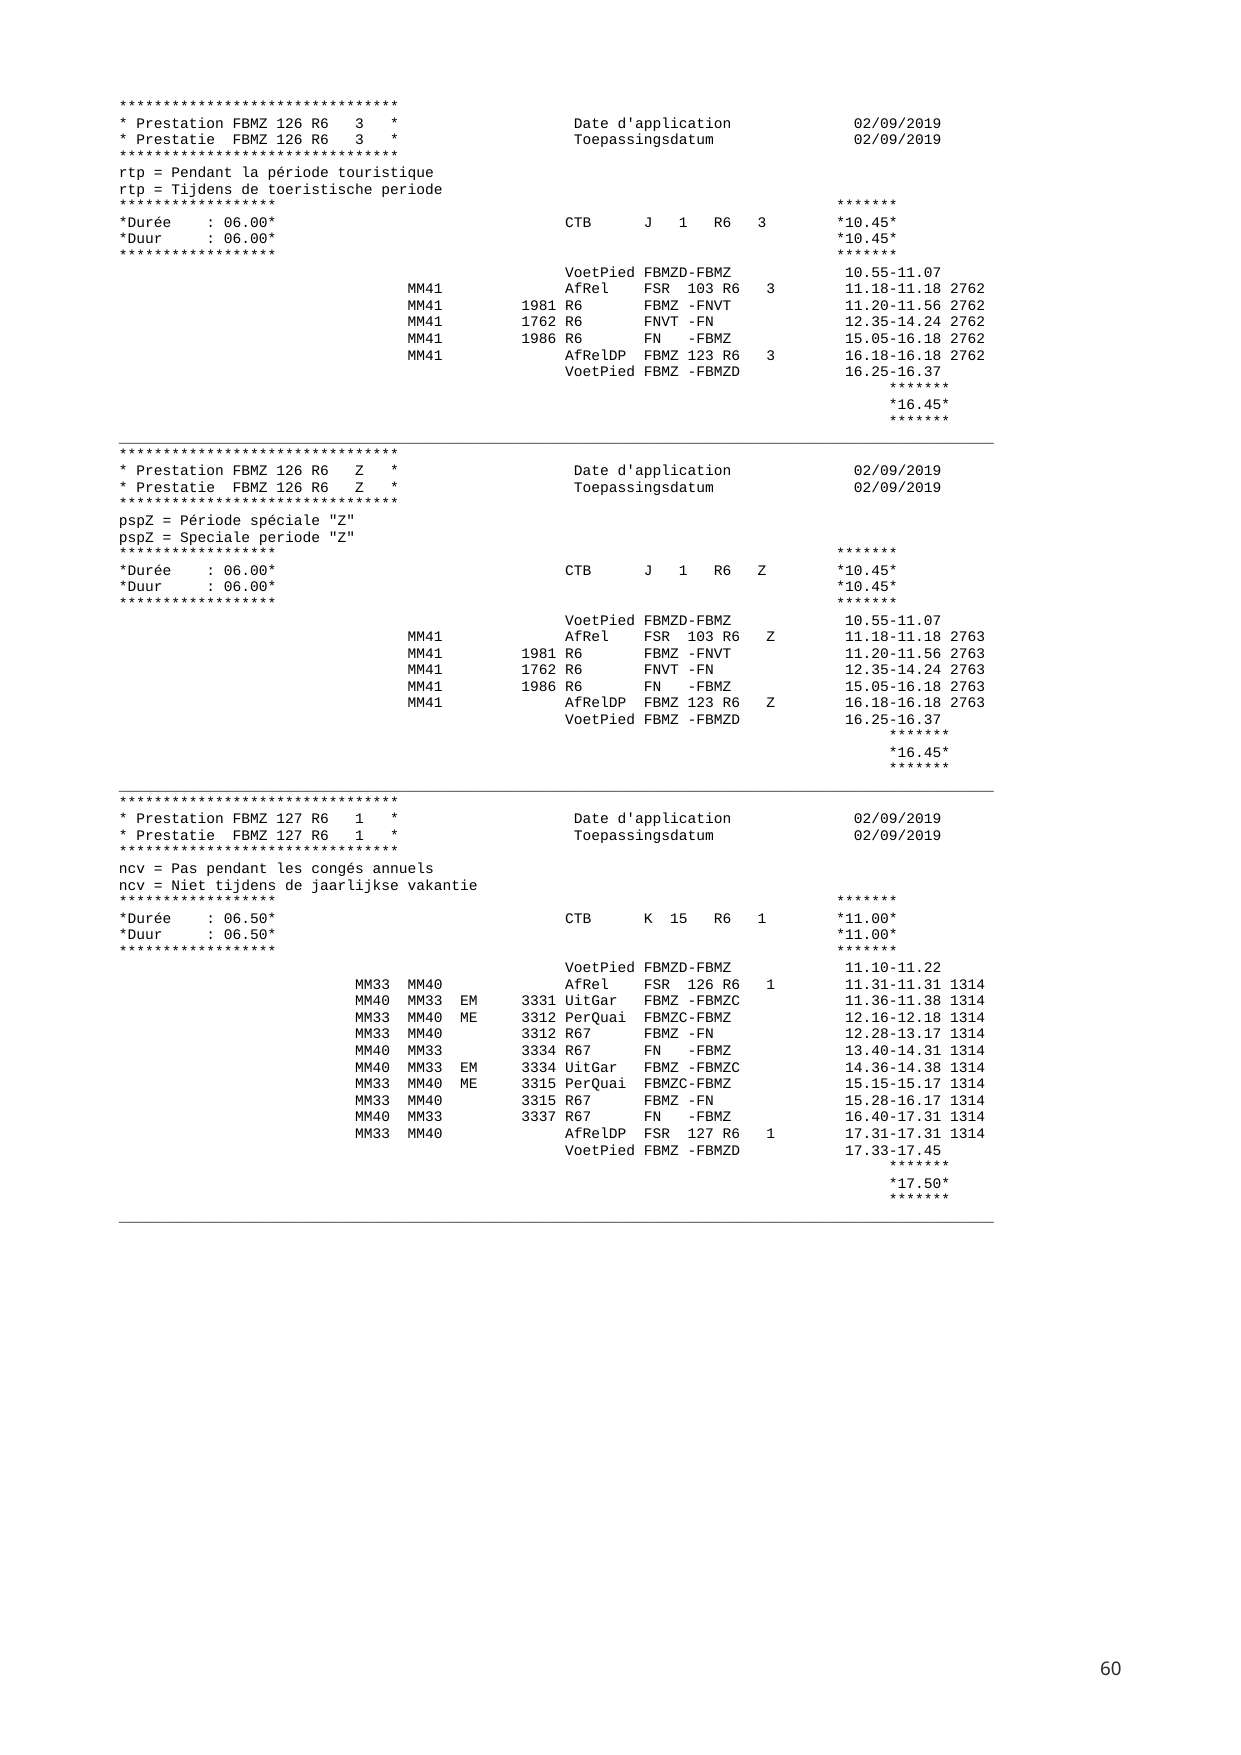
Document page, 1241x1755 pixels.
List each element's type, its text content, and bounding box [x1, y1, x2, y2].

text ******************************** * Prestation FBMZ 126 R6 3 * Date d'application 02/09/2019 * Prestatie FBMZ 126 R6 3 * Toepassingsdatum 02/09/2019 ******************************** rtp = Pendant la période touristique rtp = Tijdens de toeristische periode ****************** ******* *Durée : 06.00* CTB J 1 R6 3 *10.45* *Duur : 06.00* *10.45* ****************** ******* VoetPied FBMZD-FBMZ 10.55-11.07 MM41 AfRel FSR 103 R6 3 11.18-11.18 2762 MM41 1981 R6 FBMZ -FNVT 11.20-11.56 2762 MM41 1762 R6 FNVT -FN 12.35-14.24 2762 MM41 1986 R6 FN -FBMZ 15.05-16.18 2762 MM41 AfRelDP FBMZ 123 R6 3 16.18-16.18 2762 VoetPied FBMZ -FBMZD 16.25-16.37 ******* *16.45* ******* ____________________________________________________________________________________________________ [119, 99, 1122, 447]
text ******************************** * Prestation FBMZ 127 R6 1 * Date d'application 02/09/2019 * Prestatie FBMZ 127 R6 1 * Toepassingsdatum 02/09/2019 ******************************** ncv = Pas pendant les congés annuels ncv = Niet tijdens de jaarlijkse vakantie ****************** ******* *Durée : 06.50* CTB K 15 R6 1 *11.00* *Duur : 06.50* *11.00* ****************** ******* VoetPied FBMZD-FBMZ 11.10-11.22 MM33 MM40 AfRel FSR 126 R6 1 11.31-11.31 1314 MM40 MM33 EM 3331 UitGar FBMZ -FBMZC 11.36-11.38 1314 MM33 MM40 ME 3312 PerQuai FBMZC-FBMZ 12.16-12.18 1314 MM33 MM40 3312 R67 FBMZ -FN 12.28-13.17 1314 MM40 MM33 3334 R67 FN -FBMZ 13.40-14.31 1314 MM40 MM33 EM 3334 UitGar FBMZ -FBMZC 14.36-14.38 1314 MM33 MM40 ME 3315 PerQuai FBMZC-FBMZ 15.15-15.17 1314 MM33 MM40 3315 R67 FBMZ -FN 15.28-16.17 1314 MM40 MM33 3337 R67 FN -FBMZ 16.40-17.31 1314 MM33 MM40 AfRelDP FSR 127 R6 1 17.31-17.31 1314 VoetPied FBMZ -FBMZD 17.33-17.45 ******* *17.50* ******* ____________________________________________________________________________________________________ [119, 795, 1122, 1226]
text ******************************** * Prestation FBMZ 126 R6 Z * Date d'application 02/09/2019 * Prestatie FBMZ 126 R6 Z * Toepassingsdatum 02/09/2019 ******************************** pspZ = Période spéciale "Z" pspZ = Speciale periode "Z" ****************** ******* *Durée : 06.00* CTB J 1 R6 Z *10.45* *Duur : 06.00* *10.45* ****************** ******* VoetPied FBMZD-FBMZ 10.55-11.07 MM41 AfRel FSR 103 R6 Z 11.18-11.18 2763 MM41 1981 R6 FBMZ -FNVT 11.20-11.56 2763 MM41 1762 R6 FNVT -FN 12.35-14.24 2763 MM41 1986 R6 FN -FBMZ 15.05-16.18 2763 MM41 AfRelDP FBMZ 123 R6 Z 16.18-16.18 2763 VoetPied FBMZ -FBMZD 16.25-16.37 ******* *16.45* ******* ____________________________________________________________________________________________________ [119, 447, 1122, 795]
